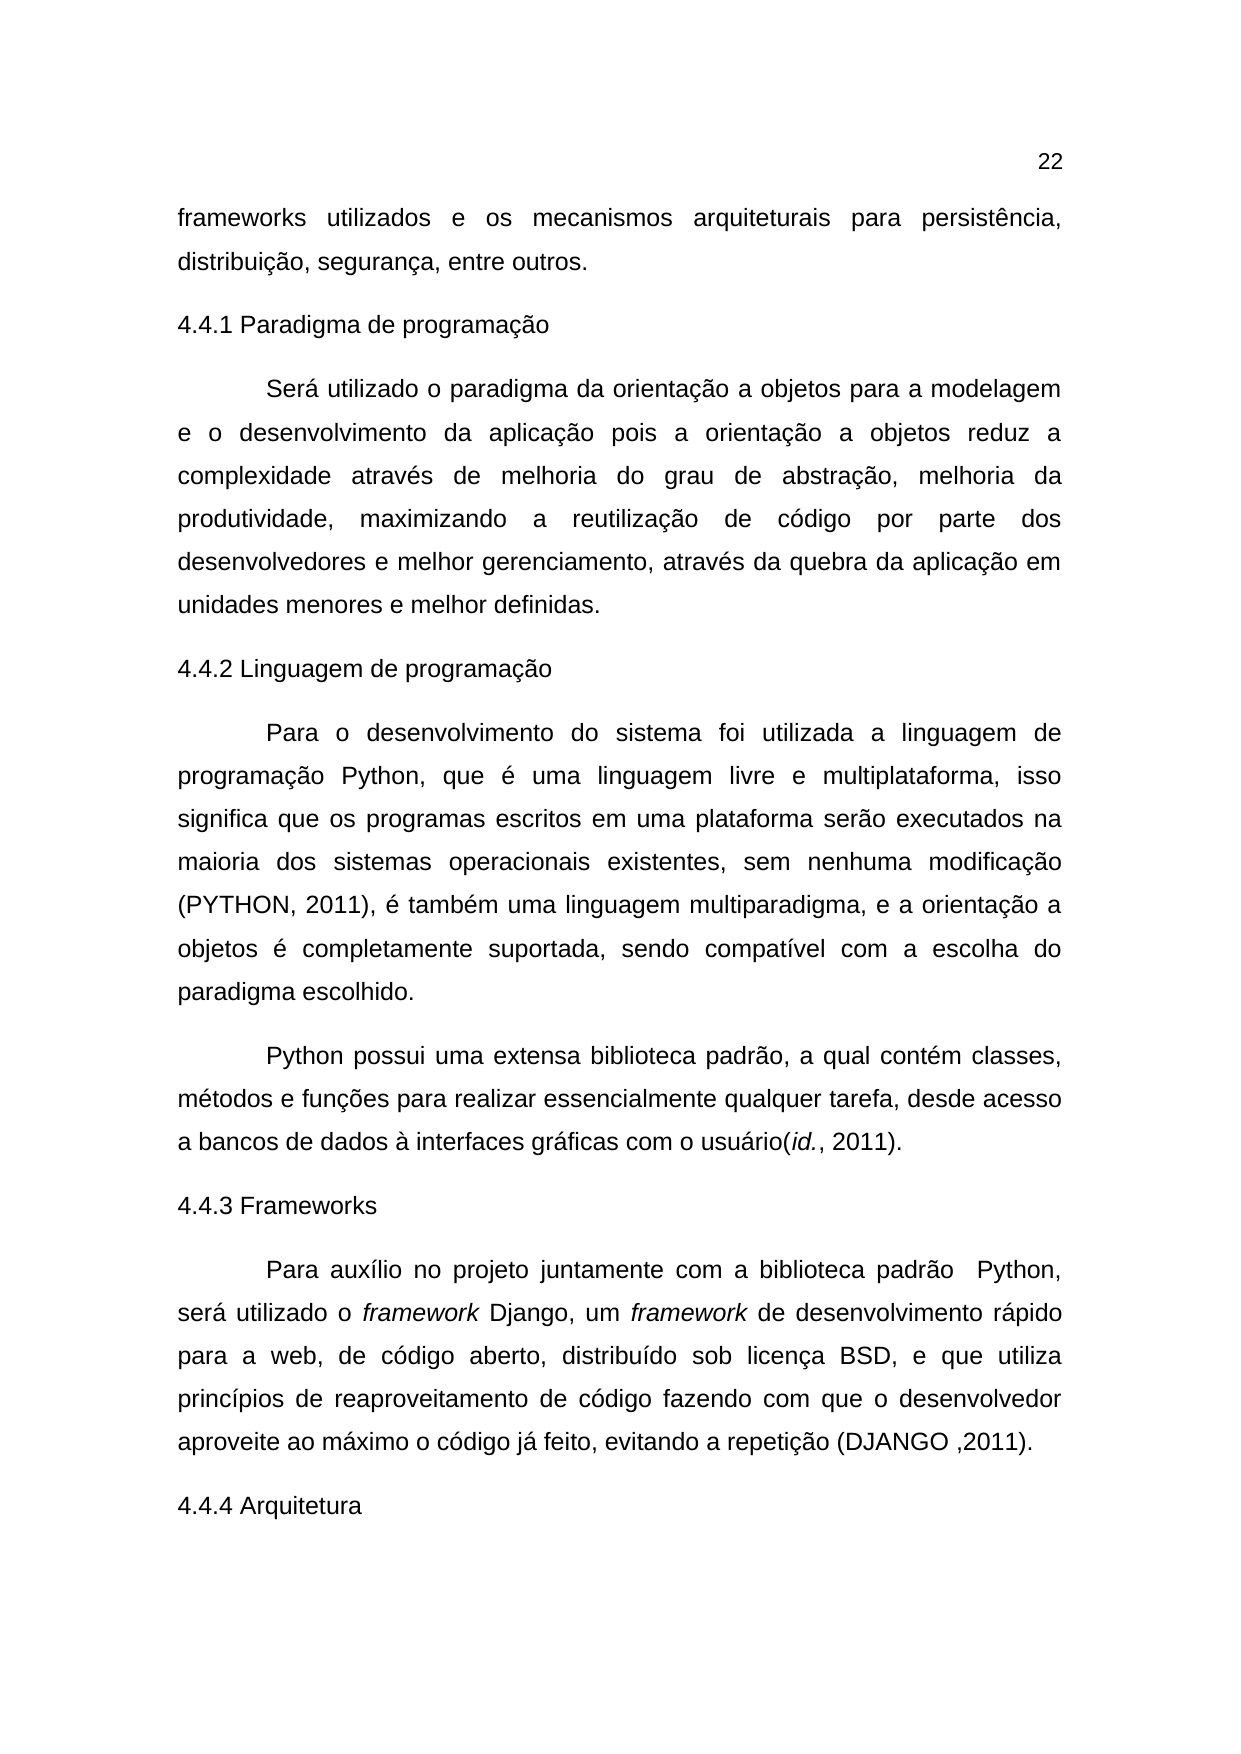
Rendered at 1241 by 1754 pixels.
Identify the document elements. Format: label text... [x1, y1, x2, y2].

text 4.4.1 Paradigma de programação [177, 311, 1063, 339]
text 4.4.2 Linguagem de programação [177, 654, 1063, 683]
text 4.4.3 Frameworks [177, 1191, 1063, 1220]
text Python possui uma extensa biblioteca padrão, a qual contém classes, métodos e funções para realizar essencialmente qualquer tarefa, desde acesso a bancos de dados à interfaces gráficas com o usuário(id., 2011). [177, 1041, 1063, 1156]
text 4.4.4 Arquitetura [177, 1491, 1063, 1520]
text Será utilizado o paradigma da orientação a objetos para a modelagem e o desenvolvimento da aplicação pois a orientação a objetos reduz a complexidade através de melhoria do grau de abstração, melhoria da produtividade, maximizando a reutilização de código por parte dos desenvolvedores e melhor gerenciamento, através da quebra da aplicação em unidades menores e melhor definidas. [177, 374, 1063, 619]
text Para o desenvolvimento do sistema foi utilizada a linguagem de programação Python, que é uma linguagem livre e multiplataforma, isso significa que os programas escritos em uma plataforma serão executados na maioria dos sistemas operacionais existentes, sem nenhuma modificação (PYTHON, 2011), é também uma linguagem multiparadigma, e a orientação a objetos é completamente suportada, sendo compatível com a escolha do paradigma escolhido. [177, 718, 1063, 1006]
text Para auxílio no projeto juntamente com a biblioteca padrão Python, será utilizado o framework Django, um framework de desenvolvimento rápido para a web, de código aberto, distribuído sob licença BSD, e que utiliza princípios de reaproveitamento de código fazendo com que o desenvolvedor aproveite ao máximo o código já feito, evitando a repetição (DJANGO ,2011). [177, 1255, 1063, 1456]
text frameworks utilizados e os mecanismos arquiteturais para persistência, distribuição, segurança, entre outros. [177, 203, 1063, 275]
